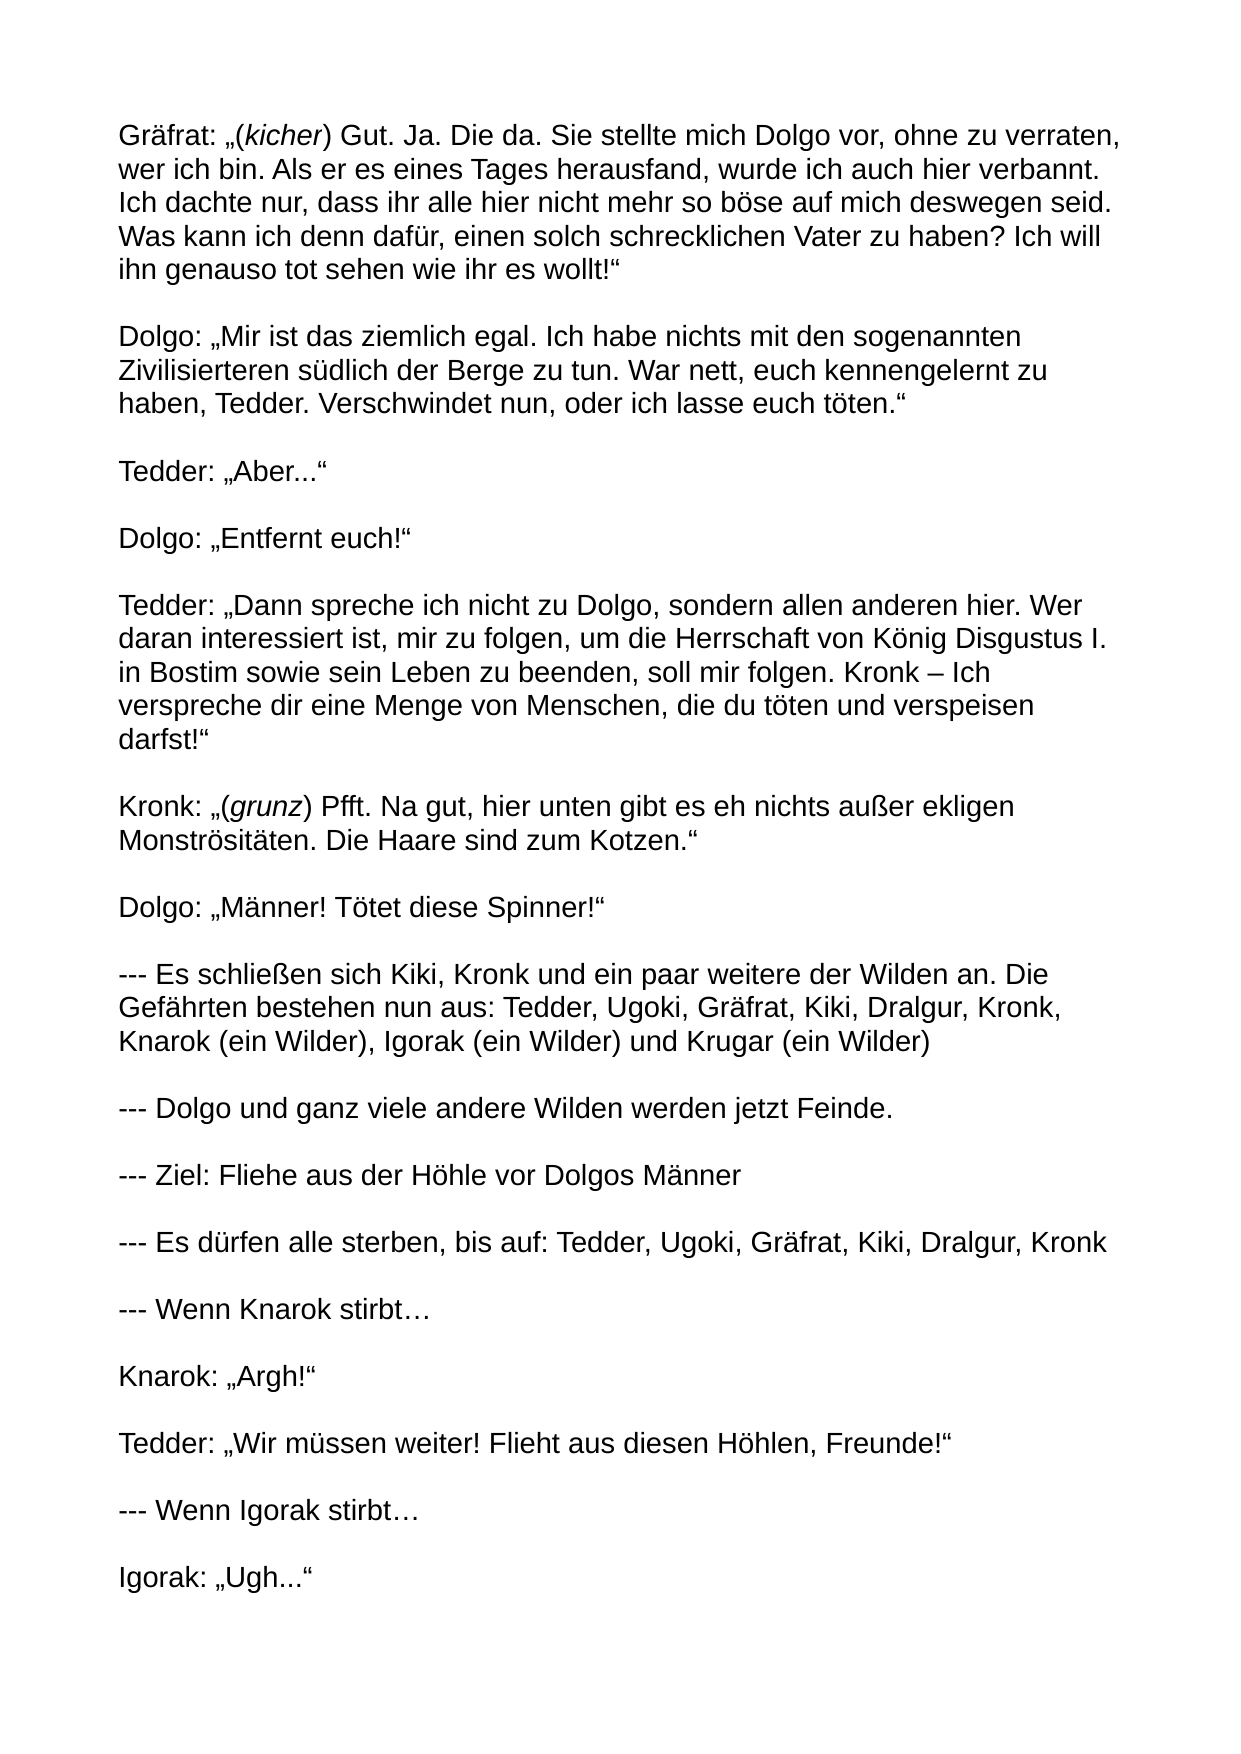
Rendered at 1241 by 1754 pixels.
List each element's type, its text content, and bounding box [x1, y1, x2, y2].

text --- Es schließen sich Kiki, Kronk und ein paar weitere der Wilden an. Die Gefährten bestehen nun aus: Tedder, Ugoki, Gräfrat, Kiki, Dralgur, Kronk, Knarok (ein Wilder), Igorak (ein Wilder) und Krugar (ein Wilder) [118, 957, 1122, 1057]
text --- Wenn Igorak stirbt… [118, 1493, 1122, 1527]
text Dolgo: „Mir ist das ziemlich egal. Ich habe nichts mit den sogenannten Zivilisierteren südlich der Berge zu tun. War nett, euch kennengelernt zu haben, Tedder. Verschwindet nun, oder ich lasse euch töten.“ [118, 319, 1122, 420]
text --- Dolgo und ganz viele andere Wilden werden jetzt Feinde. [118, 1091, 1122, 1124]
text --- Es dürfen alle sterben, bis auf: Tedder, Ugoki, Gräfrat, Kiki, Dralgur, Kronk [118, 1225, 1122, 1258]
text Dolgo: „Entfernt euch!“ [118, 521, 1122, 554]
text Igorak: „Ugh...“ [118, 1560, 1122, 1594]
text Tedder: „Dann spreche ich nicht zu Dolgo, sondern allen anderen hier. Wer daran interessiert ist, mir zu folgen, um die Herrschaft von König Disgustus I. in Bostim sowie sein Leben zu beenden, soll mir folgen. Kronk – Ich verspreche dir eine Menge von Menschen, die du töten und verspeisen darfst!“ [118, 588, 1122, 755]
text --- Ziel: Fliehe aus der Höhle vor Dolgos Männer [118, 1158, 1122, 1191]
text Kronk: „(grunz) Pfft. Na gut, hier unten gibt es eh nichts außer ekligen Monströsitäten. Die Haare sind zum Kotzen.“ [118, 789, 1122, 856]
text Gräfrat: „(kicher) Gut. Ja. Die da. Sie stellte mich Dolgo vor, ohne zu verraten, wer ich bin. Als er es eines Tages herausfand, wurde ich auch hier verbannt. Ich dachte nur, dass ihr alle hier nicht mehr so böse auf mich deswegen seid. Was kann ich denn dafür, einen solch schrecklichen Vater zu haben? Ich will ihn genauso tot sehen wie ihr es wollt!“ [118, 118, 1122, 286]
text Tedder: „Aber...“ [118, 453, 1122, 487]
text --- Wenn Knarok stirbt… [118, 1292, 1122, 1326]
text Tedder: „Wir müssen weiter! Flieht aus diesen Höhlen, Freunde!“ [118, 1426, 1122, 1460]
text Knarok: „Argh!“ [118, 1359, 1122, 1393]
text Dolgo: „Männer! Tötet diese Spinner!“ [118, 889, 1122, 923]
